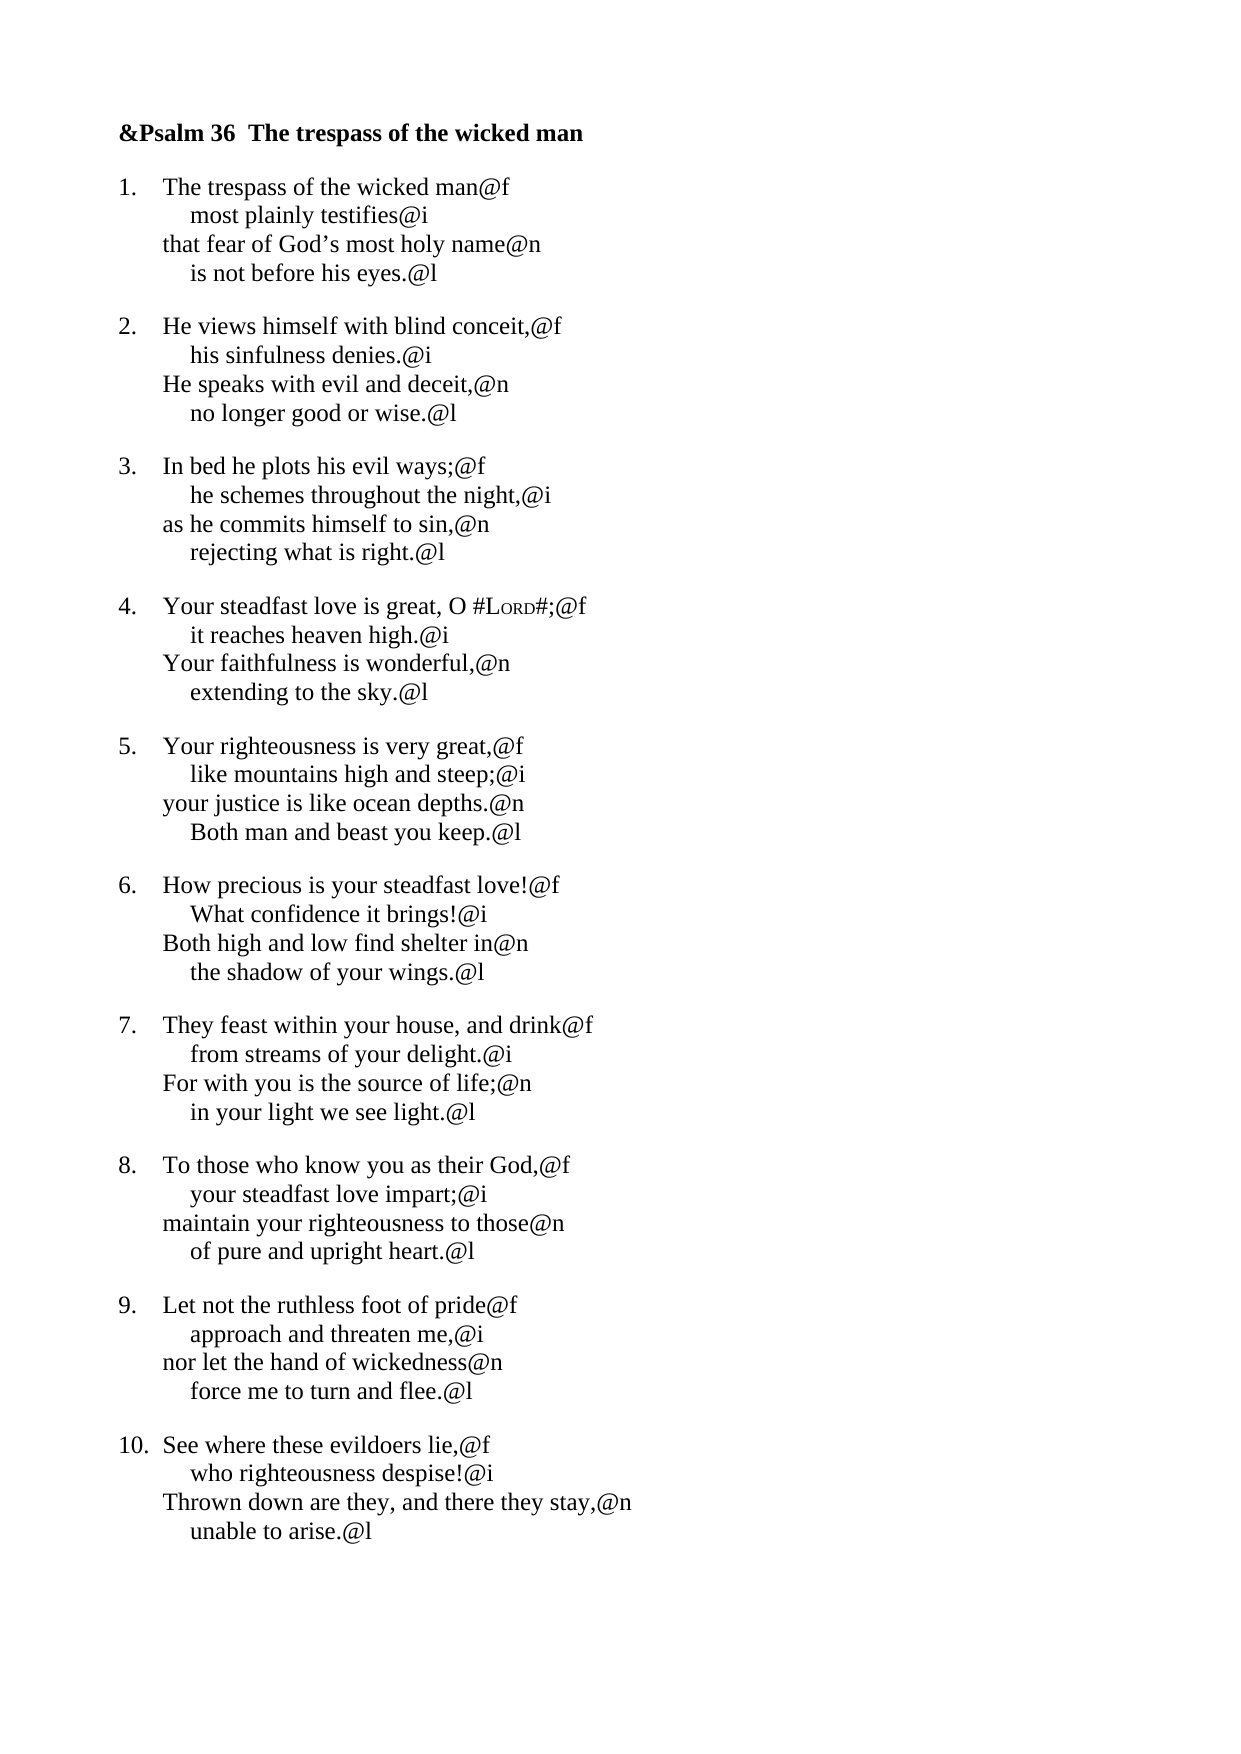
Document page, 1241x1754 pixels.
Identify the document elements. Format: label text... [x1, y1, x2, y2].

text For with you is the source of life;@n [162, 1068, 1122, 1097]
text approach and threaten me,@i [171, 1319, 1122, 1347]
text 4. Your steadfast love is great, O #Lord#;@f [118, 591, 1122, 620]
text in your light we see light.@l [171, 1097, 1122, 1125]
text no longer good or wise.@l [171, 398, 1122, 426]
text 1. The trespass of the wicked man@f [118, 172, 1122, 200]
text your justice is like ocean depths.@n [162, 788, 1122, 817]
text 8. To those who know you as their God,@f [118, 1150, 1122, 1179]
text Both high and low find shelter in@n [162, 928, 1122, 957]
text rejecting what is right.@l [171, 537, 1122, 566]
subtitle &Psalm 36 The trespass of the wicked man [118, 118, 1122, 147]
text the shadow of your wings.@l [171, 957, 1122, 986]
text 7. They feast within your house, and drink@f [118, 1010, 1122, 1039]
text 10. See where these evildoers lie,@f [118, 1430, 1122, 1458]
text of pure and upright heart.@l [171, 1236, 1122, 1265]
text like mountains high and steep;@i [171, 759, 1122, 788]
text most plainly testifies@i [171, 200, 1122, 229]
text who righteousness despise!@i [171, 1458, 1122, 1487]
text Your faithfulness is wonderful,@n [162, 648, 1122, 677]
text force me to turn and flee.@l [171, 1376, 1122, 1405]
text is not before his eyes.@l [171, 258, 1122, 287]
text 6. How precious is your steadfast love!@f [118, 871, 1122, 899]
text nor let the hand of wickedness@n [162, 1347, 1122, 1376]
text your steadfast love impart;@i [171, 1179, 1122, 1208]
text He speaks with evil and deceit,@n [162, 369, 1122, 398]
text What confidence it brings!@i [171, 899, 1122, 928]
text 2. He views himself with blind conceit,@f [118, 311, 1122, 340]
text that fear of God’s most holy name@n [162, 229, 1122, 258]
text Thrown down are they, and there they stay,@n [162, 1487, 1122, 1516]
text his sinfulness denies.@i [171, 340, 1122, 369]
text as he commits himself to sin,@n [162, 509, 1122, 537]
text 9. Let not the ruthless foot of pride@f [118, 1290, 1122, 1319]
text extending to the sky.@l [171, 677, 1122, 706]
text from streams of your delight.@i [171, 1039, 1122, 1068]
text unable to arise.@l [171, 1516, 1122, 1545]
text Both man and beast you keep.@l [171, 817, 1122, 846]
text he schemes throughout the night,@i [171, 480, 1122, 509]
text maintain your righteousness to those@n [162, 1208, 1122, 1236]
text it reaches heaven high.@i [171, 620, 1122, 648]
text 5. Your righteousness is very great,@f [118, 731, 1122, 759]
text 3. In bed he plots his evil ways;@f [118, 451, 1122, 480]
